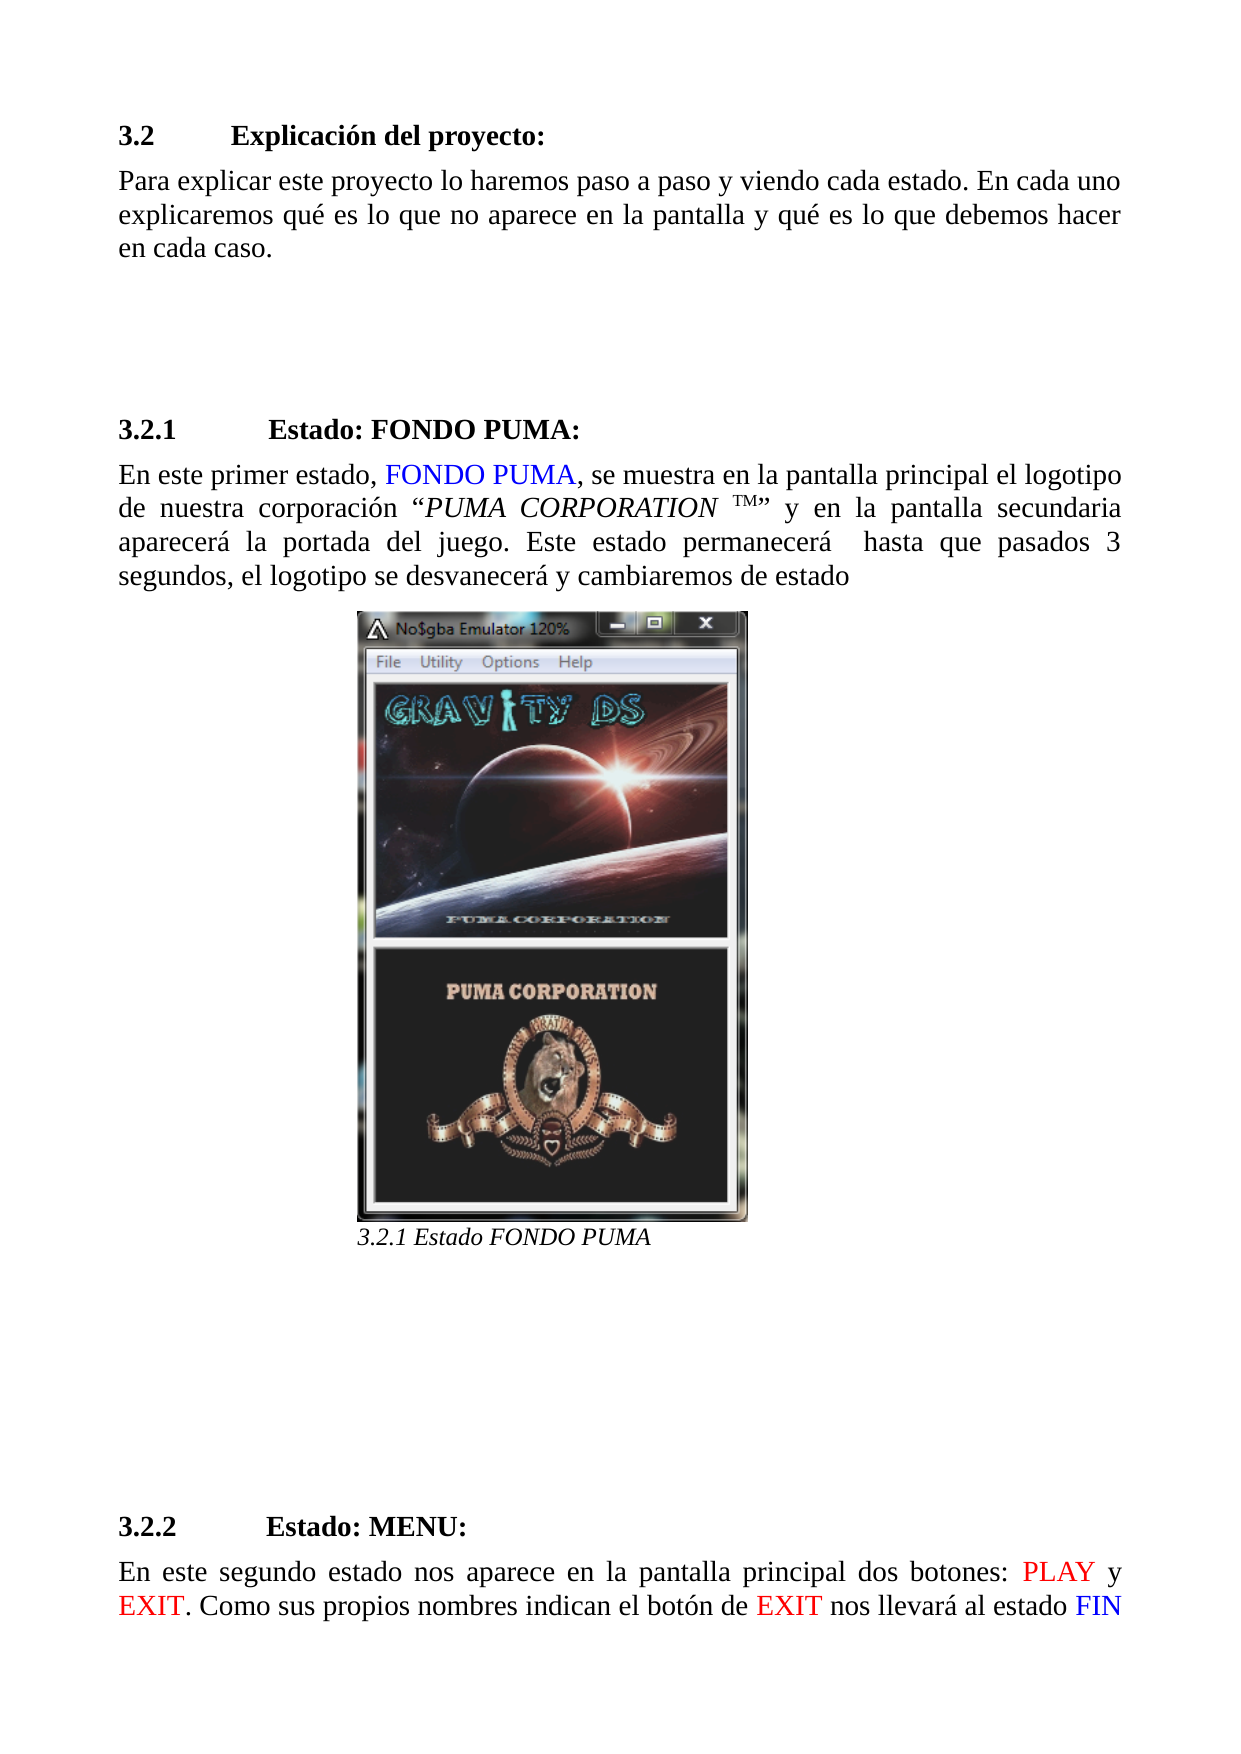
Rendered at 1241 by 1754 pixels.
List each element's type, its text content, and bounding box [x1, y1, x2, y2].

list En este segundo estado nos aparece en la pantalla principal dos botones: PLAY y EXIT. Como sus propios nombres indican el botón de EXIT nos llevará al estado FIN [118, 1554, 1122, 1622]
list En este primer estado, FONDO PUMA, se muestra en la pantalla principal el logotipo de nuestra corporación “PUMA CORPORATION TM” y en la pantalla secundaria aparecerá la portada del juego. Este estado permanecerá hasta que pasados 3 segundos, el logotipo se desvanecerá y cambiaremos de estado [118, 457, 1122, 591]
text Para explicar este proyecto lo haremos paso a paso y viendo cada estado. En cada uno explicaremos qué es lo que no aparece en la pantalla y qué es lo que debemos hacer en cada caso. [118, 163, 1122, 264]
list Estado: FONDO PUMA: [118, 412, 1122, 445]
list 3.2.1 Estado FONDO PUMA [357, 1222, 747, 1251]
list Explicación del proyecto: [118, 118, 1122, 152]
picture [357, 611, 748, 1222]
list 3.2.2 Estado: MENU: [118, 1509, 1122, 1543]
